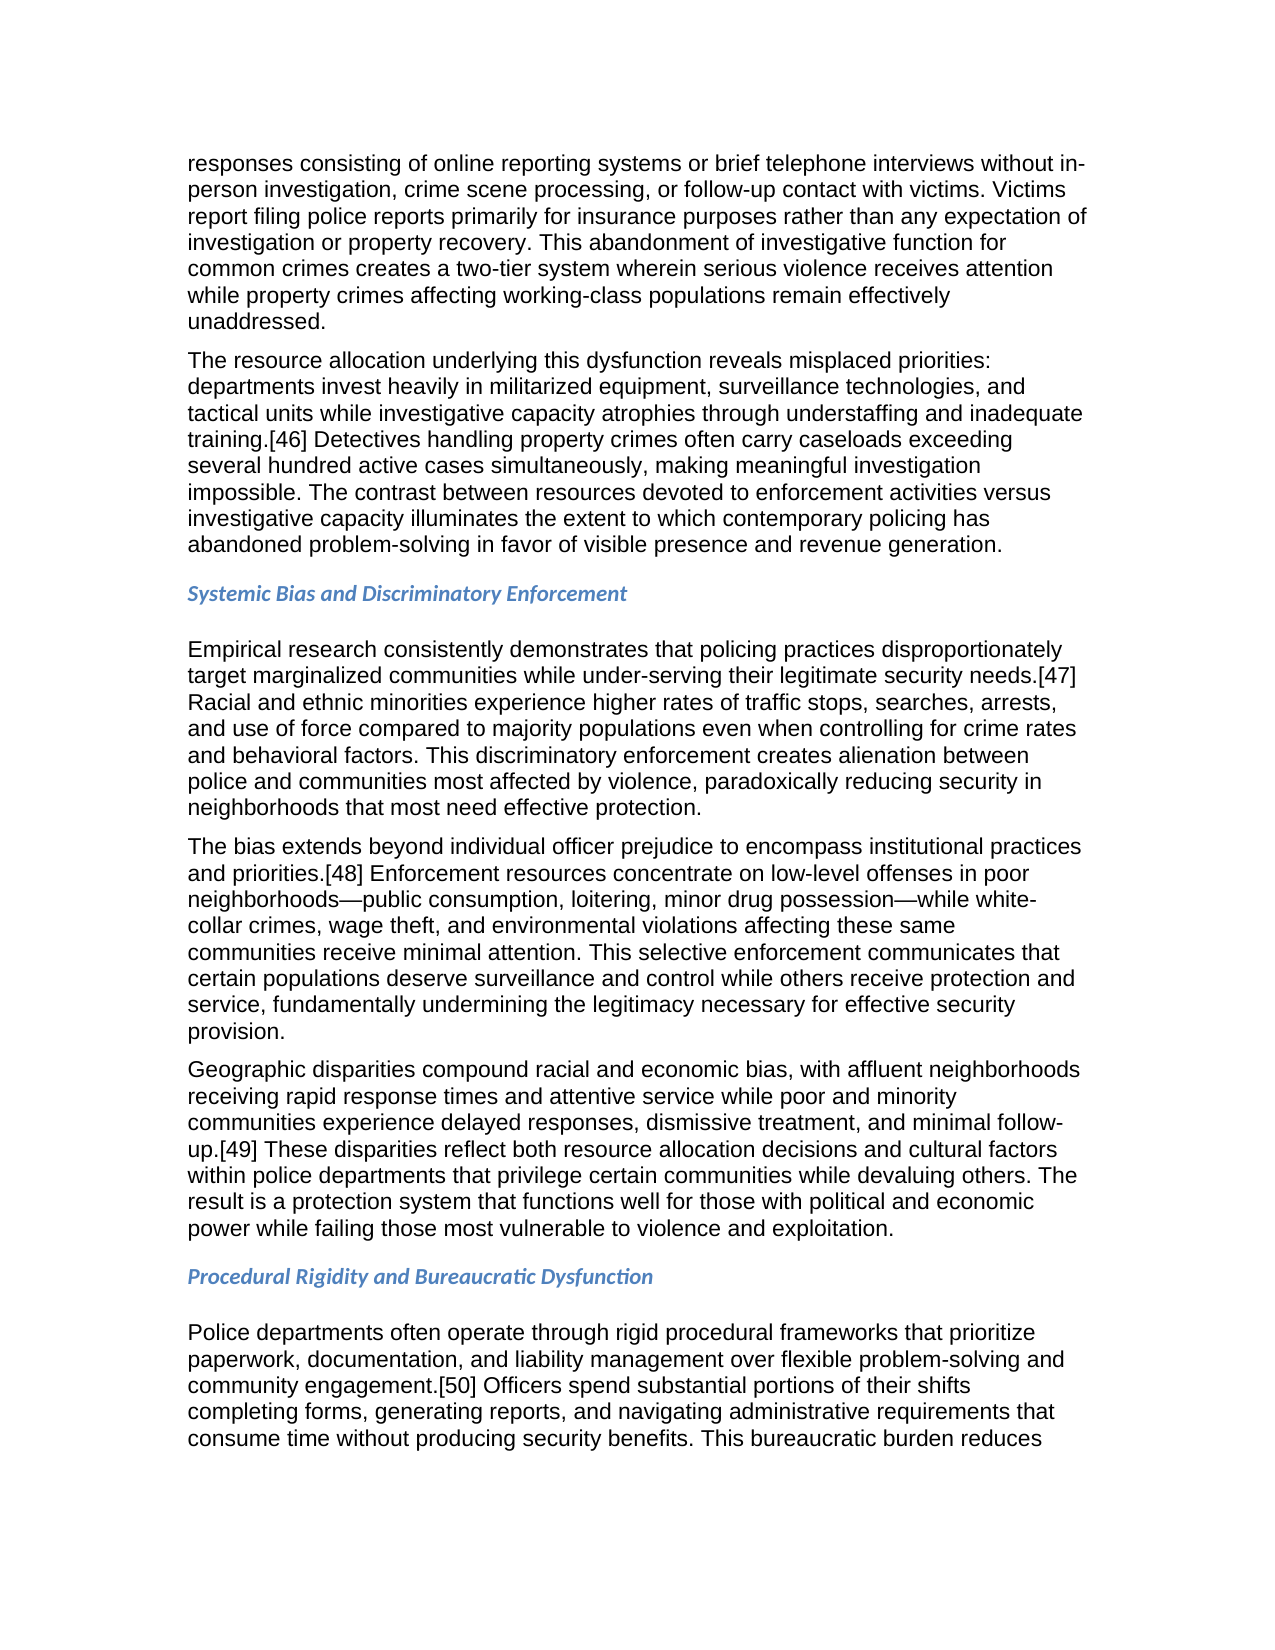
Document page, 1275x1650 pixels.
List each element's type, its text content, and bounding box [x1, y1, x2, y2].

text responses consisting of online reporting systems or brief telephone interviews without in-person investigation, crime scene processing, or follow-up contact with victims. Victims report filing police reports primarily for insurance purposes rather than any expectation of investigation or property recovery. This abandonment of investigative function for common crimes creates a two-tier system wherein serious violence receives attention while property crimes affecting working-class populations remain effectively unaddressed. [187, 150, 1087, 334]
text The resource allocation underlying this dysfunction reveals misplaced priorities: departments invest heavily in militarized equipment, surveillance technologies, and tactical units while investigative capacity atrophies through understaffing and inadequate training.[46] Detectives handling property crimes often carry caseloads exceeding several hundred active cases simultaneously, making meaningful investigation impossible. The contrast between resources devoted to enforcement activities versus investigative capacity illuminates the extent to which contemporary policing has abandoned problem-solving in favor of visible presence and revenue generation. [187, 347, 1087, 558]
subtitle Systemic Bias and Discriminatory Enforcement [187, 579, 1087, 607]
subtitle Procedural Rigidity and Bureaucratic Dysfunction [187, 1262, 1087, 1290]
text The bias extends beyond individual officer prejudice to encompass institutional practices and priorities.[48] Enforcement resources concentrate on low-level offenses in poor neighborhoods—public consumption, loitering, minor drug possession—while white-collar crimes, wage theft, and environmental violations affecting these same communities receive minimal attention. This selective enforcement communicates that certain populations deserve surveillance and control while others receive protection and service, fundamentally undermining the legitimacy necessary for effective security provision. [187, 833, 1087, 1044]
text Geographic disparities compound racial and economic bias, with affluent neighborhoods receiving rapid response times and attentive service while poor and minority communities experience delayed responses, dismissive treatment, and minimal follow-up.[49] These disparities reflect both resource allocation decisions and cultural factors within police departments that privilege certain communities while devaluing others. The result is a protection system that functions well for those with political and economic power while failing those most vulnerable to violence and exploitation. [187, 1056, 1087, 1241]
text Empirical research consistently demonstrates that policing practices disproportionately target marginalized communities while under-serving their legitimate security needs.[47] Racial and ethnic minorities experience higher rates of traffic stops, searches, arrests, and use of force compared to majority populations even when controlling for crime rates and behavioral factors. This discriminatory enforcement creates alienation between police and communities most affected by violence, paradoxically reducing security in neighborhoods that most need effective protection. [187, 636, 1087, 821]
text Police departments often operate through rigid procedural frameworks that prioritize paperwork, documentation, and liability management over flexible problem-solving and community engagement.[50] Officers spend substantial portions of their shifts completing forms, generating reports, and navigating administrative requirements that consume time without producing security benefits. This bureaucratic burden reduces [187, 1319, 1087, 1451]
